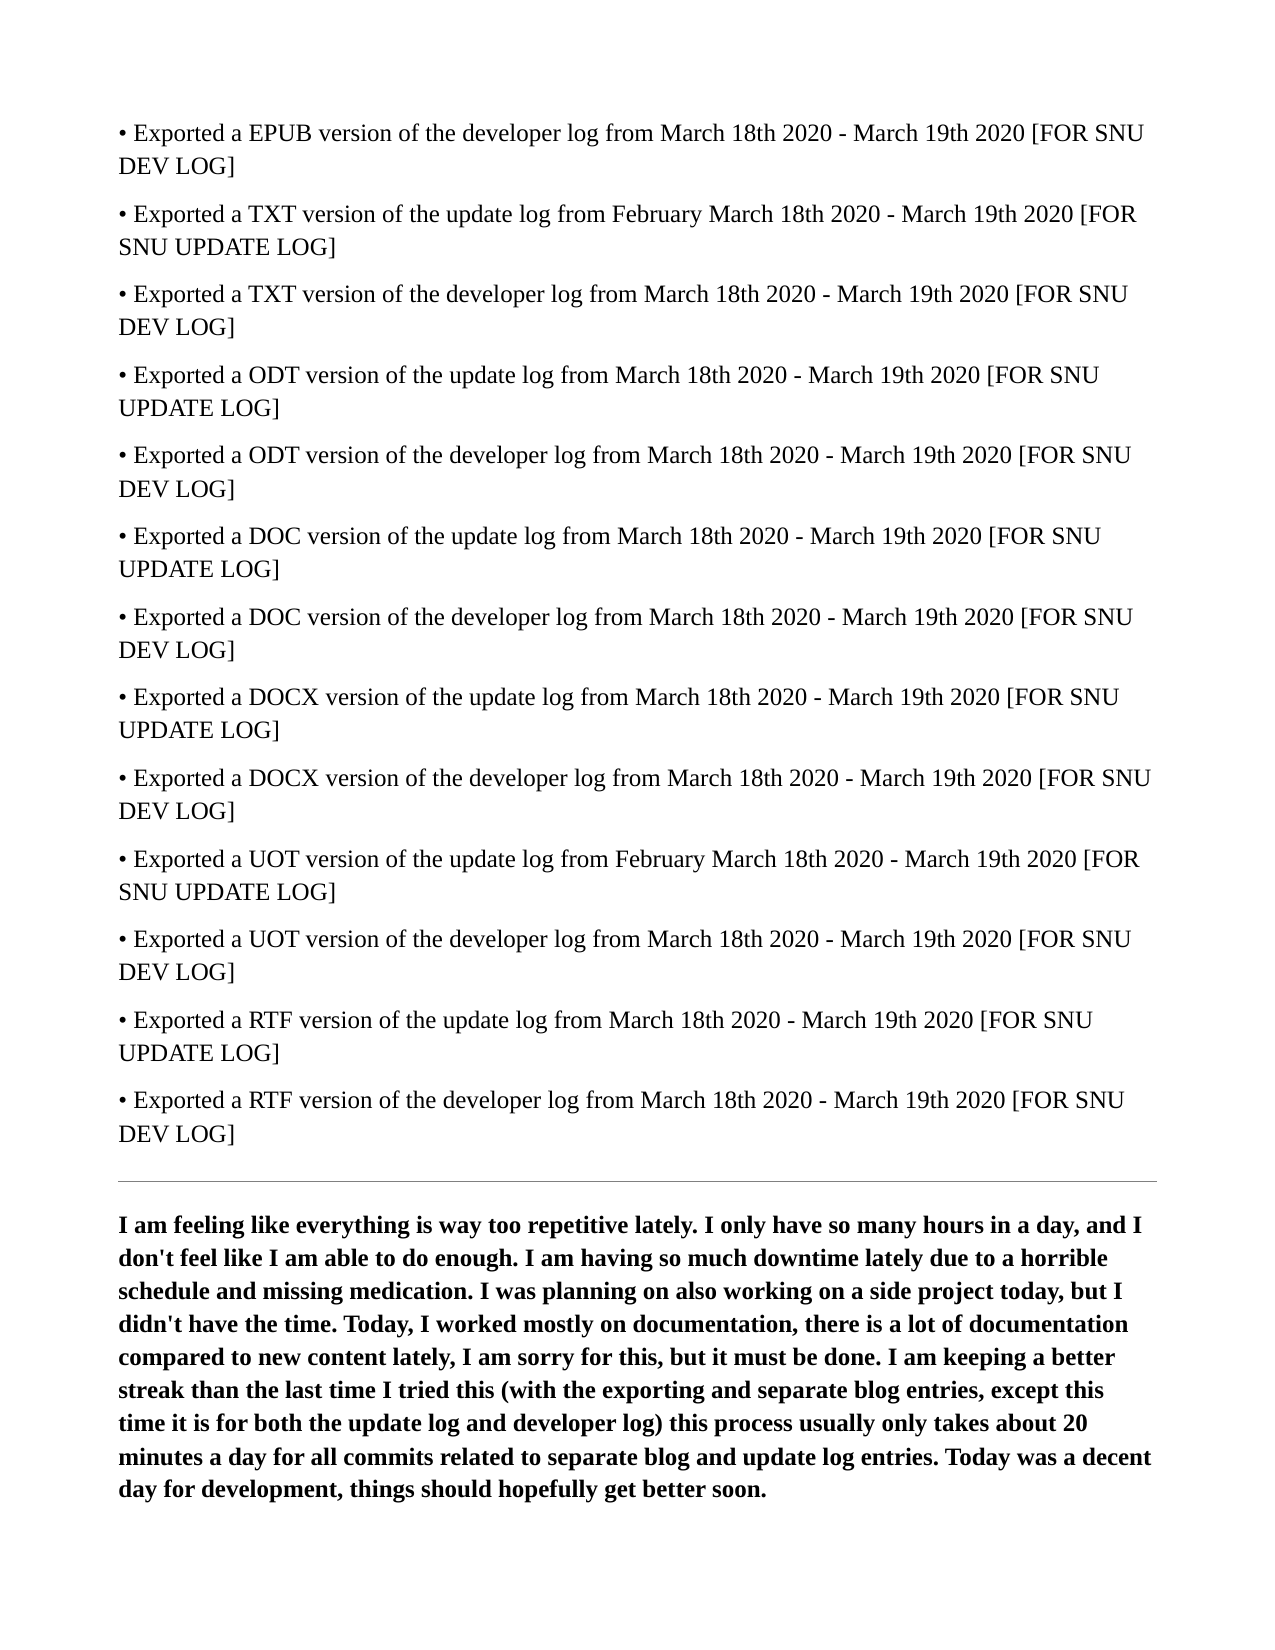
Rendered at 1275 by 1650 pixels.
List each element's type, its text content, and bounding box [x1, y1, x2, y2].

text I am feeling like everything is way too repetitive lately. I only have so many hours in a day, and I don't feel like I am able to do enough. I am having so much downtime lately due to a horrible schedule and missing medication. I was planning on also working on a side project today, but I didn't have the time. Today, I worked mostly on documentation, there is a lot of documentation compared to new content lately, I am sorry for this, but it must be done. I am keeping a better streak than the last time I tried this (with the exporting and separate blog entries, except this time it is for both the update log and developer log) this process usually only takes about 20 minutes a day for all commits related to separate blog and update log entries. Today was a decent day for development, things should hopefully get better soon. [118, 1210, 1157, 1503]
text • Exported a ODT version of the update log from March 18th 2020 - March 19th 2020 [FOR SNU UPDATE LOG] [118, 360, 1157, 422]
text • Exported a EPUB version of the developer log from March 18th 2020 - March 19th 2020 [FOR SNU DEV LOG] [118, 118, 1157, 180]
text • Exported a DOCX version of the developer log from March 18th 2020 - March 19th 2020 [FOR SNU DEV LOG] [118, 763, 1157, 825]
text • Exported a TXT version of the developer log from March 18th 2020 - March 19th 2020 [FOR SNU DEV LOG] [118, 279, 1157, 341]
text • Exported a TXT version of the update log from February March 18th 2020 - March 19th 2020 [FOR SNU UPDATE LOG] [118, 199, 1157, 261]
text • Exported a ODT version of the developer log from March 18th 2020 - March 19th 2020 [FOR SNU DEV LOG] [118, 441, 1157, 502]
text • Exported a UOT version of the developer log from March 18th 2020 - March 19th 2020 [FOR SNU DEV LOG] [118, 924, 1157, 986]
text • Exported a RTF version of the developer log from March 18th 2020 - March 19th 2020 [FOR SNU DEV LOG] [118, 1086, 1157, 1147]
text • Exported a DOC version of the update log from March 18th 2020 - March 19th 2020 [FOR SNU UPDATE LOG] [118, 521, 1157, 583]
text • Exported a DOC version of the developer log from March 18th 2020 - March 19th 2020 [FOR SNU DEV LOG] [118, 602, 1157, 664]
text • Exported a DOCX version of the update log from March 18th 2020 - March 19th 2020 [FOR SNU UPDATE LOG] [118, 682, 1157, 744]
text • Exported a UOT version of the update log from February March 18th 2020 - March 19th 2020 [FOR SNU UPDATE LOG] [118, 844, 1157, 906]
text • Exported a RTF version of the update log from March 18th 2020 - March 19th 2020 [FOR SNU UPDATE LOG] [118, 1005, 1157, 1067]
